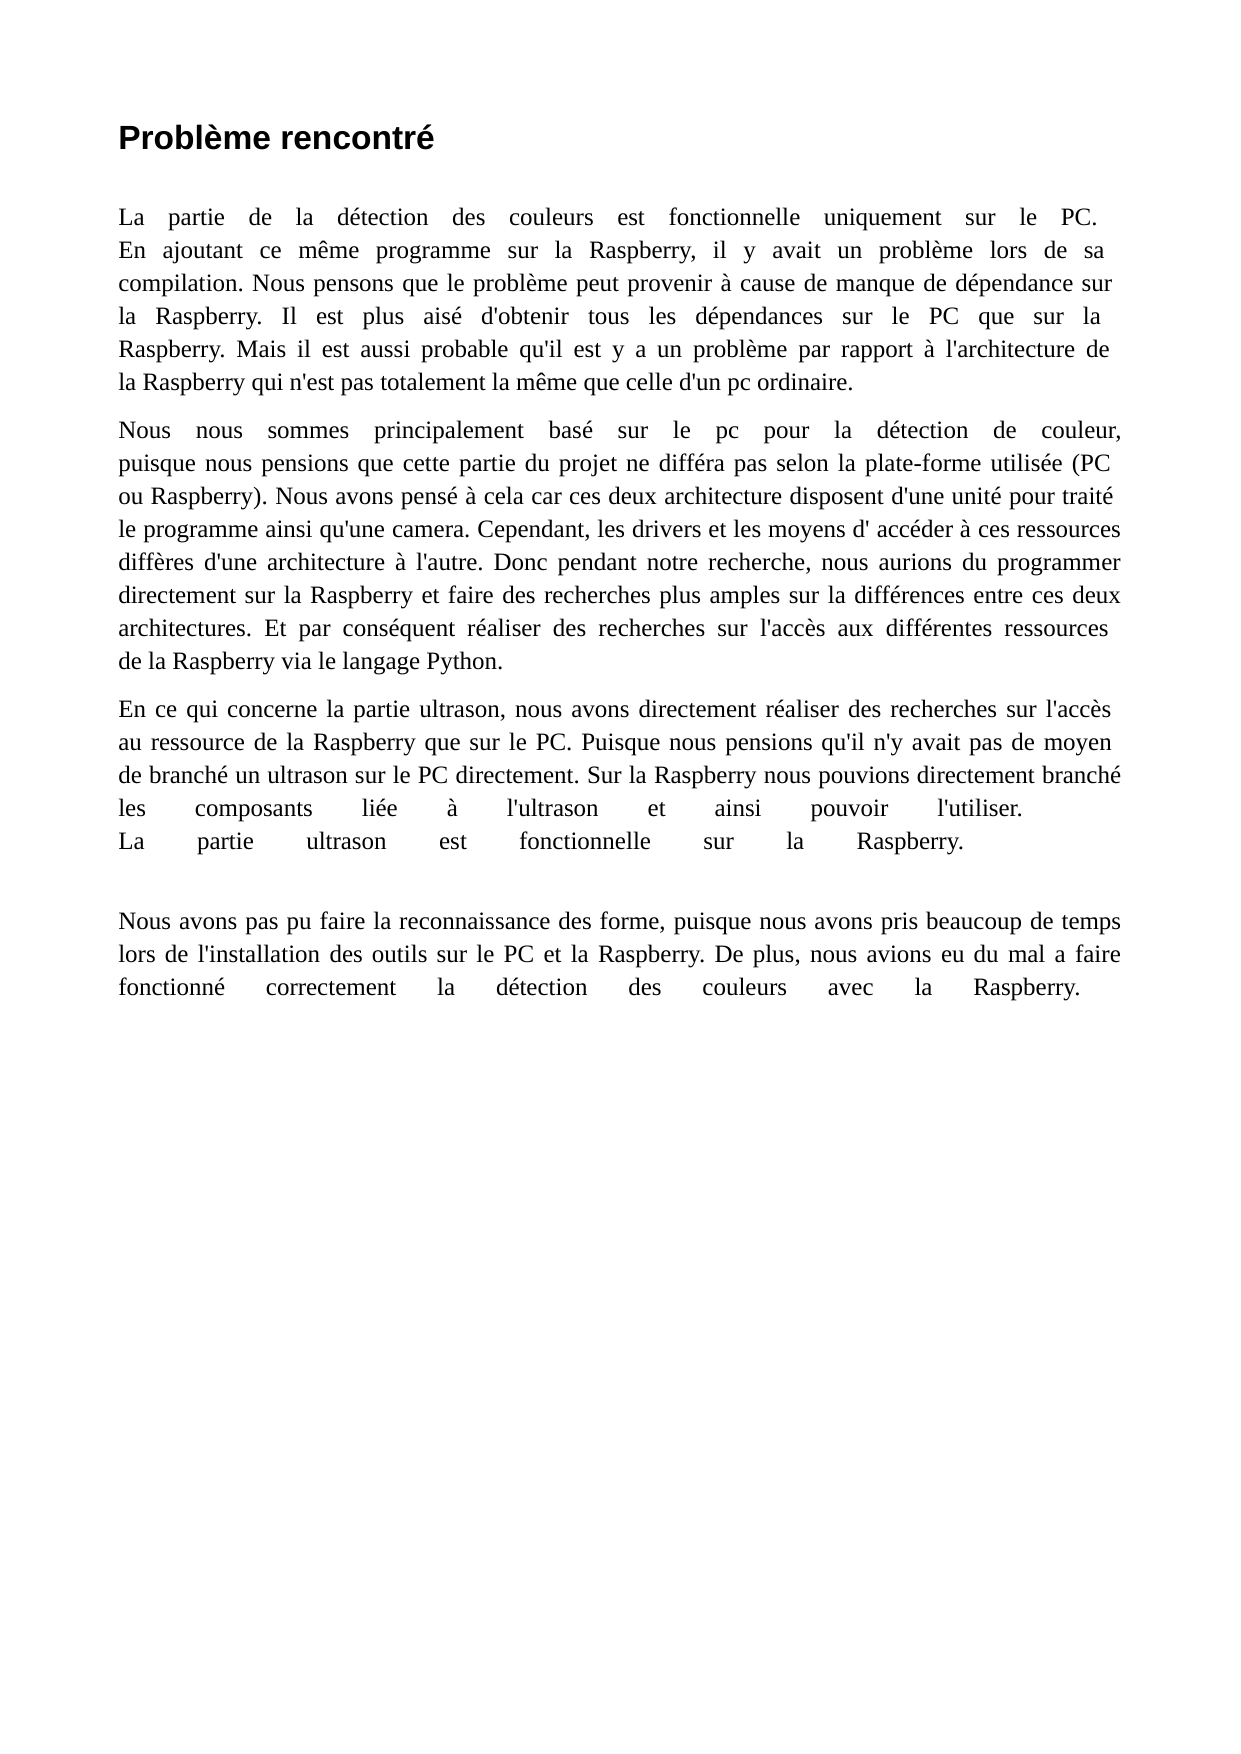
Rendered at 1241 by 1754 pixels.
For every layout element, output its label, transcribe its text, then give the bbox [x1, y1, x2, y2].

text La partie de la détection des couleurs est fonctionnelle uniquement sur le PC. En ajoutant ce même programme sur la Raspberry, il y avait un problème lors de sa compilation. Nous pensons que le problème peut provenir à cause de manque de dépendance sur la Raspberry. Il est plus aisé d'obtenir tous les dépendances sur le PC que sur la Raspberry. Mais il est aussi probable qu'il est y a un problème par rapport à l'architecture de la Raspberry qui n'est pas totalement la même que celle d'un pc ordinaire. [118, 169, 1122, 396]
text Nous avons pas pu faire la reconnaissance des forme, puisque nous avons pris beaucoup de temps lors de l'installation des outils sur le PC et la Raspberry. De plus, nous avions eu du mal a faire fonctionné correctement la détection des couleurs avec la Raspberry. [118, 906, 1122, 1034]
text En ce qui concerne la partie ultrason, nous avons directement réaliser des recherches sur l'accès au ressource de la Raspberry que sur le PC. Puisque nous pensions qu'il n'y avait pas de moyen de branché un ultrason sur le PC directement. Sur la Raspberry nous pouvions directement branché les composants liée à l'ultrason et ainsi pouvoir l'utiliser. La partie ultrason est fonctionnelle sur la Raspberry. [118, 694, 1122, 888]
text Nous nous sommes principalement basé sur le pc pour la détection de couleur, puisque nous pensions que cette partie du projet ne différa pas selon la plate-forme utilisée (PC ou Raspberry). Nous avons pensé à cela car ces deux architecture disposent d'une unité pour traité le programme ainsi qu'une camera. Cependant, les drivers et les moyens d' accéder à ces ressources diffères d'une architecture à l'autre. Donc pendant notre recherche, nous aurions du programmer directement sur la Raspberry et faire des recherches plus amples sur la différences entre ces deux architectures. Et par conséquent réaliser des recherches sur l'accès aux différentes ressources de la Raspberry via le langage Python. [118, 415, 1122, 675]
subtitle Problème rencontré [118, 118, 1122, 157]
